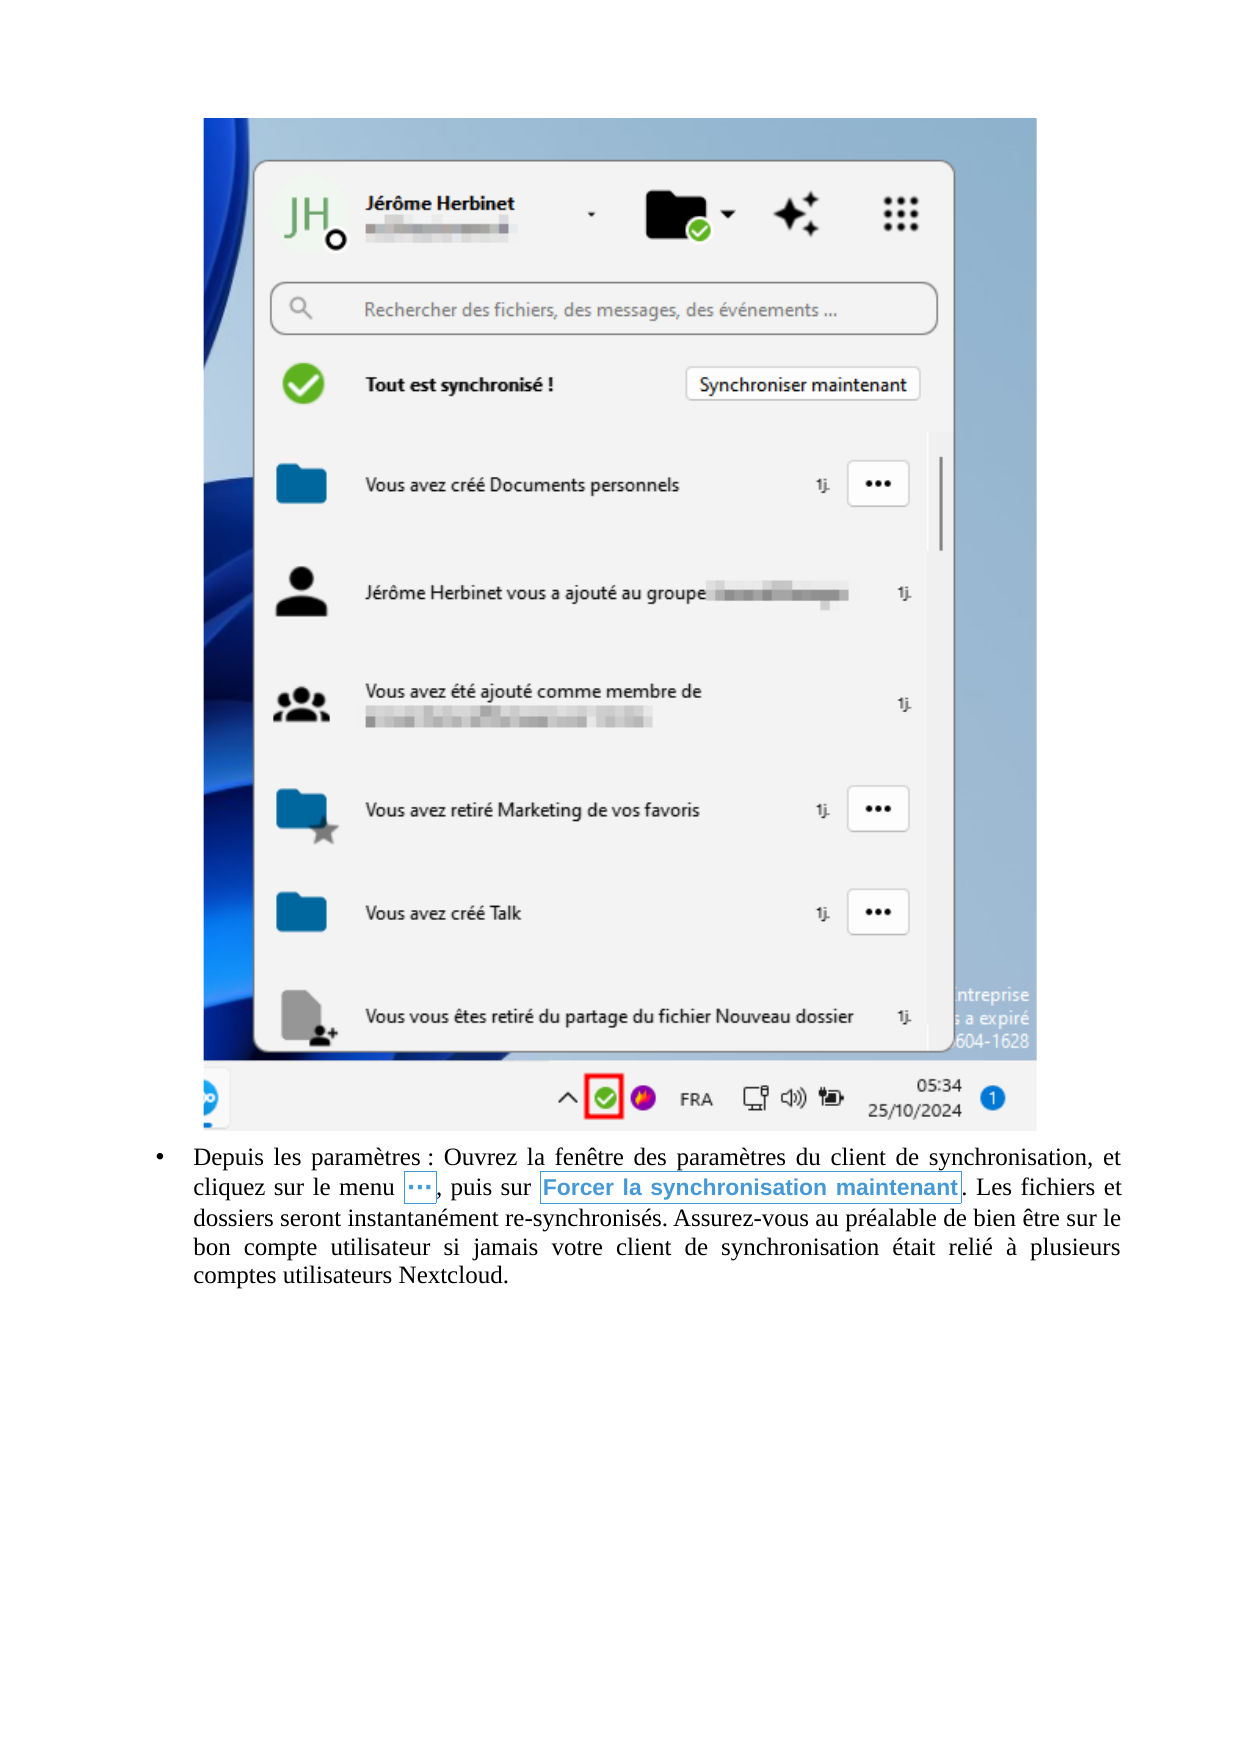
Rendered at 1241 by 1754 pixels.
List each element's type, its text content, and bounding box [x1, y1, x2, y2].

picture [203, 118, 1037, 1131]
list Depuis les paramètres : Ouvrez la fenêtre des paramètres du client de synchronisation, et cliquez sur le menu ⋅⋅⋅, puis sur Forcer la synchronisation maintenant. Les fichiers et dossiers seront instantanément re-synchronisés. Assurez-vous au préalable de bien être sur le bon compte utilisateur si jamais votre client de synchronisation était relié à plusieurs comptes utilisateurs Nextcloud. [156, 1142, 1122, 1289]
